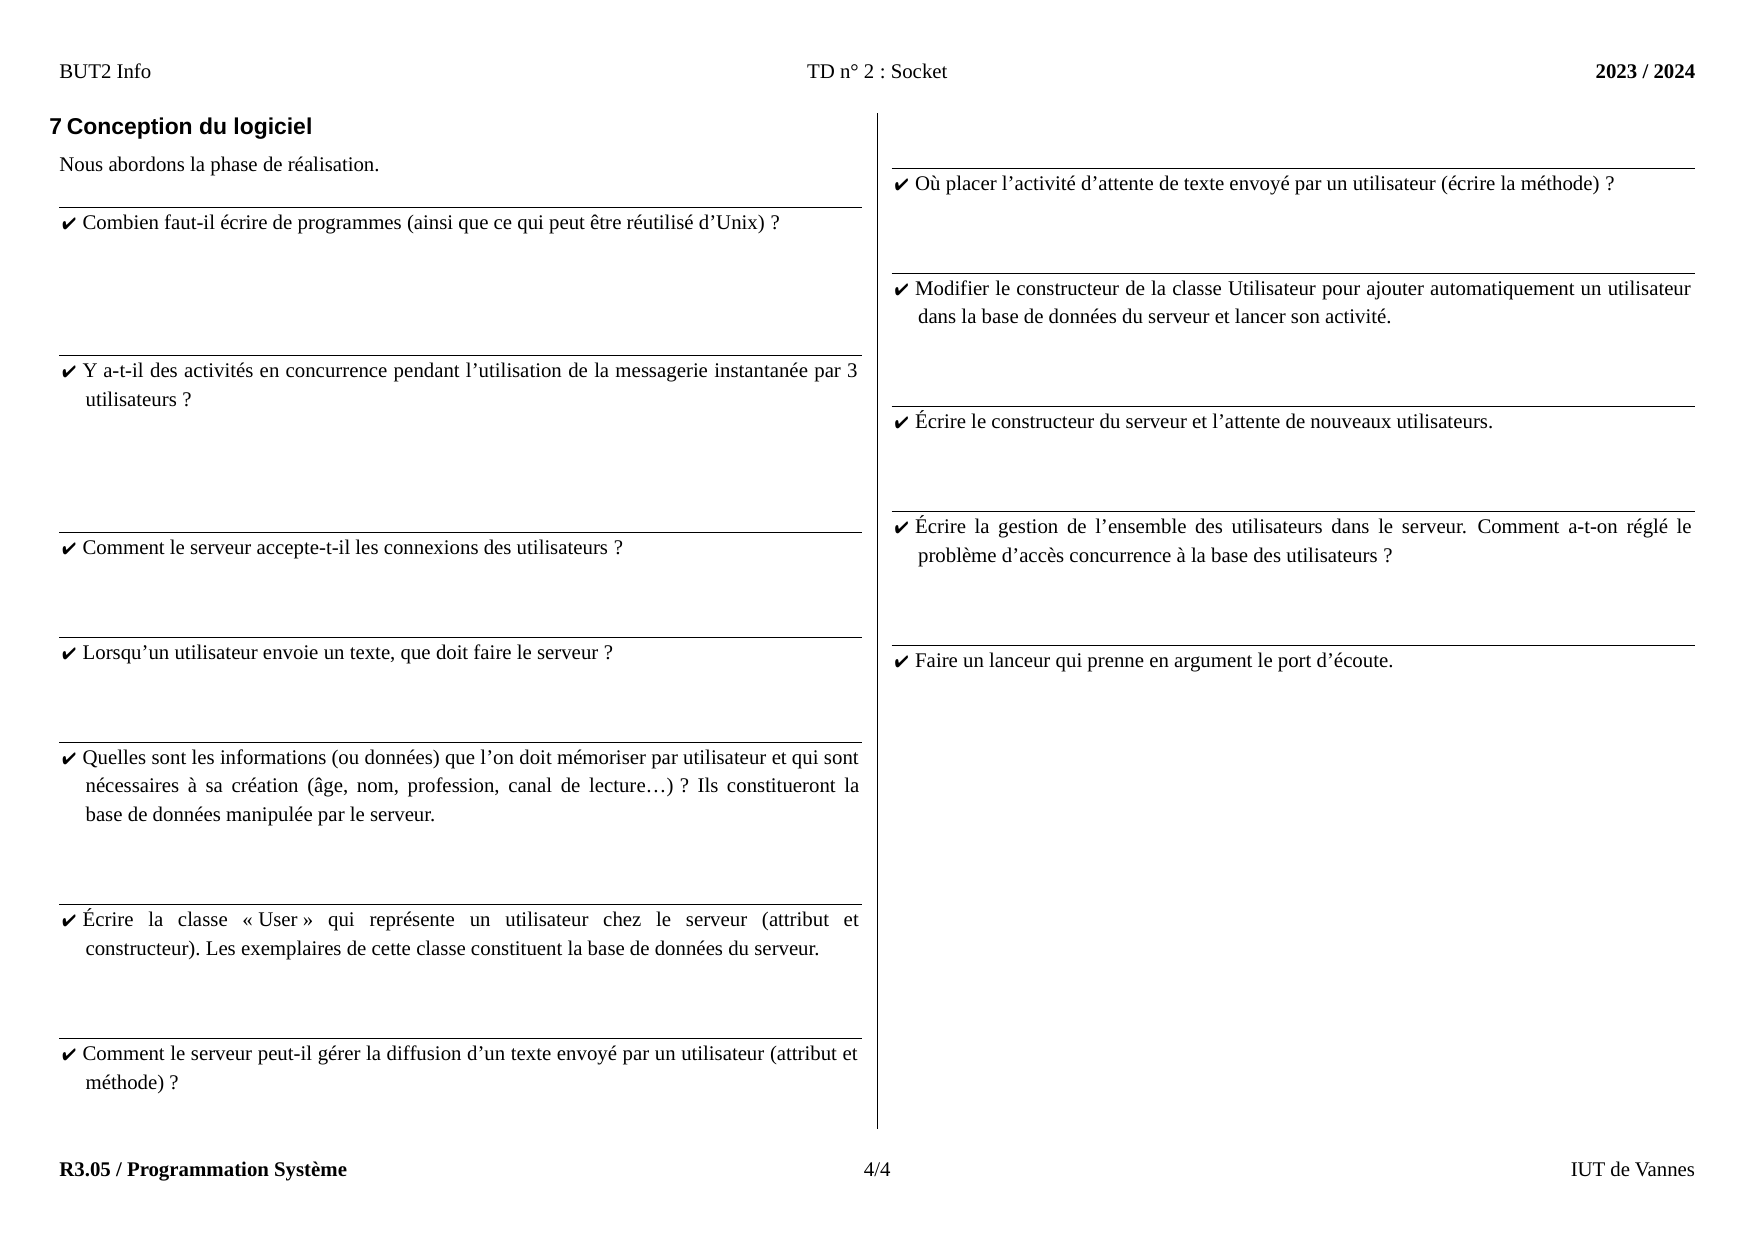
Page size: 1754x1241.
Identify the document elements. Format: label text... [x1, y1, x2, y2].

list Faire un lanceur qui prenne en argument le port d’écoute. [892, 646, 1695, 675]
list Comment le serveur peut-il gérer la diffusion d’un texte envoyé par un utilisateur (attribut et méthode) ? [59, 1039, 862, 1097]
list Modifier le constructeur de la classe Utilisateur pour ajouter automatiquement un utilisateur dans la base de données du serveur et lancer son activité. [892, 274, 1695, 331]
list Où placer l’activité d’attente de texte envoyé par un utilisateur (écrire la méthode) ? [892, 169, 1695, 198]
list Lorsqu’un utilisateur envoie un texte, que doit faire le serveur ? [59, 638, 862, 667]
list Écrire la gestion de l’ensemble des utilisateurs dans le serveur. Comment a-t-on réglé le problème d’accès concurrence à la base des utilisateurs ? [892, 512, 1695, 570]
subtitle Conception du logiciel [49, 113, 862, 139]
text Nous abordons la phase de réalisation. [59, 151, 862, 176]
list Y a-t-il des activités en concurrence pendant l’utilisation de la messagerie instantanée par 3 utilisateurs ? [59, 356, 862, 414]
list Écrire le constructeur du serveur et l’attente de nouveaux utilisateurs. [892, 407, 1695, 436]
list Quelles sont les informations (ou données) que l’on doit mémoriser par utilisateur et qui sont nécessaires à sa création (âge, nom, profession, canal de lecture…) ? Ils constitueront la base de données manipulée par le serveur. [59, 743, 862, 829]
list Comment le serveur accepte-t-il les connexions des utilisateurs ? [59, 533, 862, 562]
list Combien faut-il écrire de programmes (ainsi que ce qui peut être réutilisé d’Unix) ? [59, 208, 862, 237]
list Écrire la classe « User » qui représente un utilisateur chez le serveur (attribut et constructeur). Les exemplaires de cette classe constituent la base de données du serveur. [59, 905, 862, 963]
